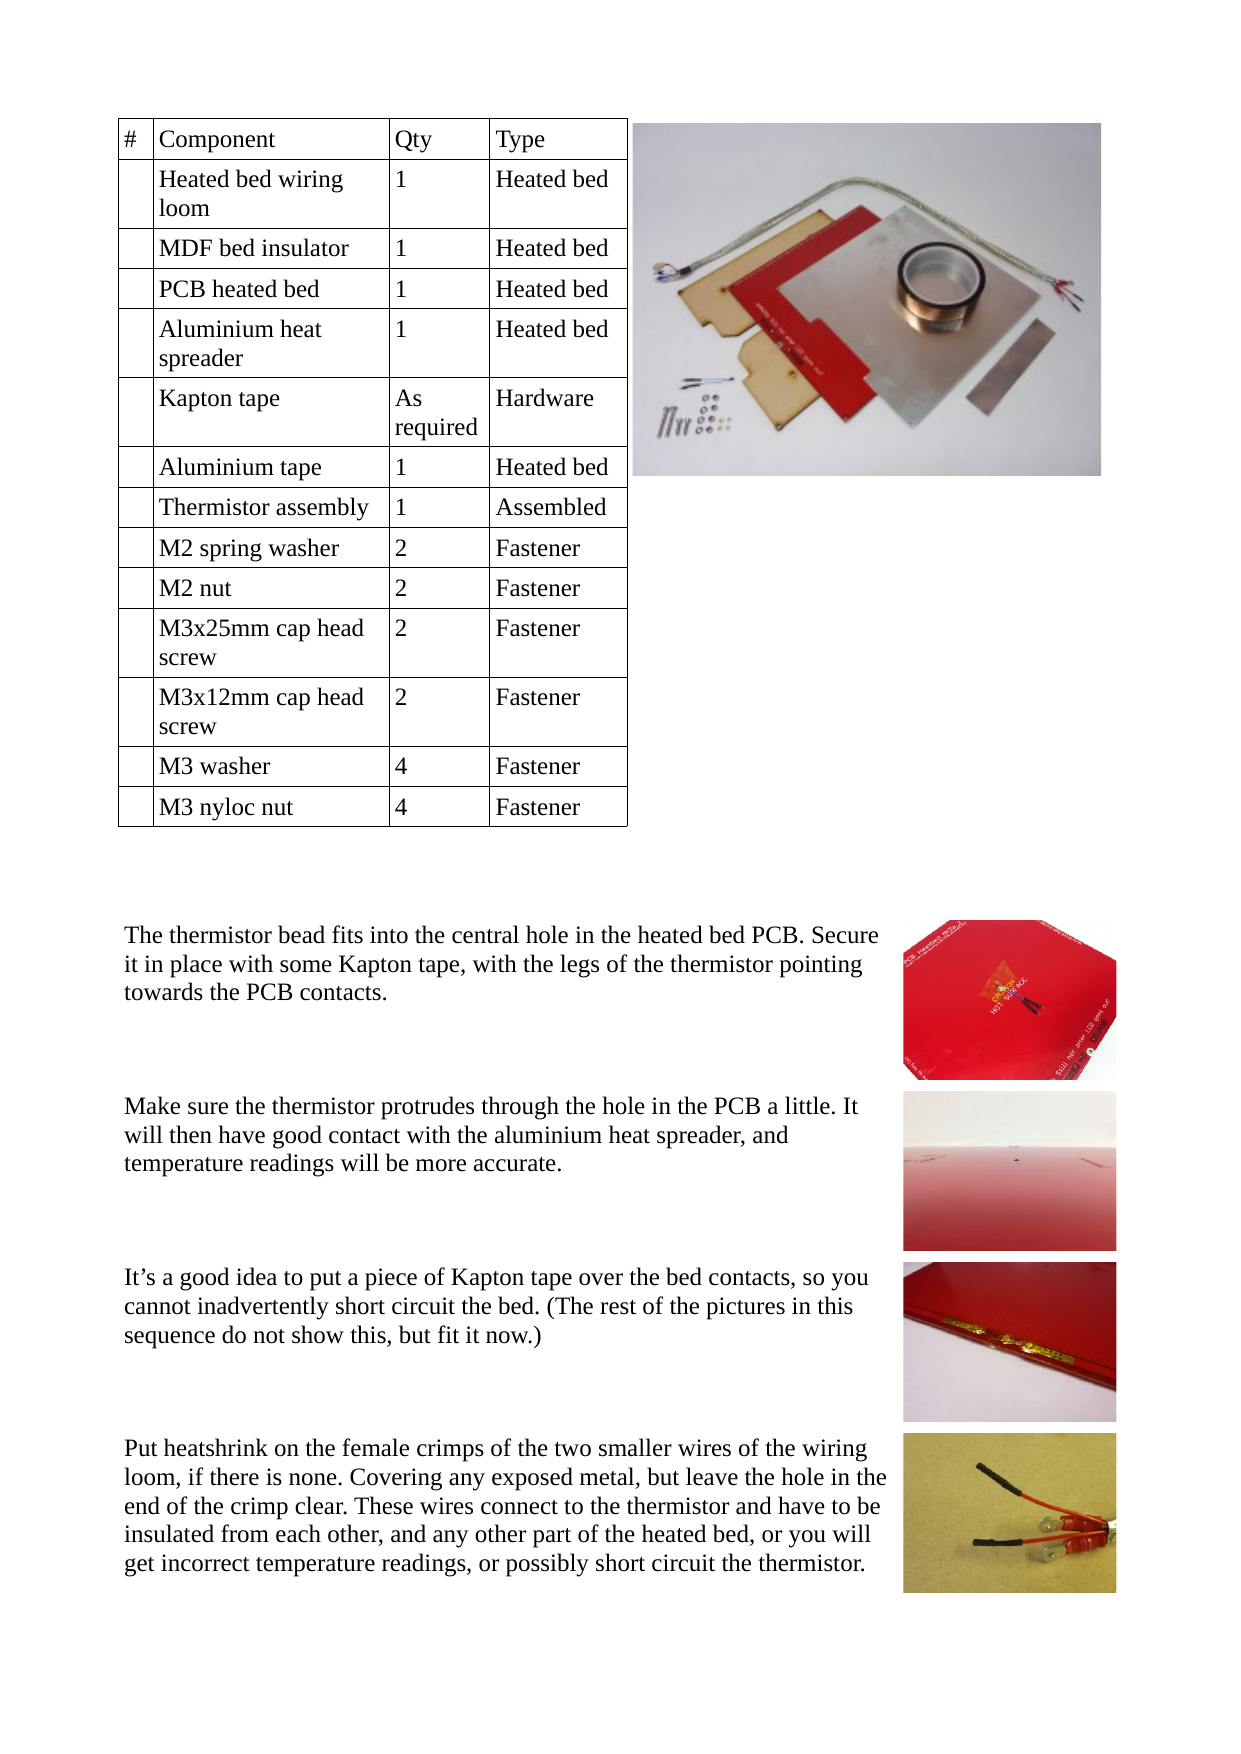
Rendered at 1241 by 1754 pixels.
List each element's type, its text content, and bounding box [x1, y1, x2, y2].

table_cell Heated bed [490, 229, 627, 268]
table_header [898, 914, 1122, 1085]
table_cell [119, 568, 153, 607]
table_cell Thermistor assembly [154, 488, 389, 527]
table_cell [119, 378, 153, 446]
table_cell Assembled [490, 488, 627, 527]
table_cell [119, 609, 153, 677]
table_cell [119, 678, 153, 746]
table_cell It’s a good idea to put a piece of Kapton tape over the bed contacts, so you cannot inadvertently short circuit the bed. (The rest of the pictures in this sequence do not show this, but fit it now.) [118, 1256, 897, 1428]
table_cell [119, 309, 153, 377]
table_cell Heated bed wiring loom [154, 160, 389, 227]
table_cell [490, 827, 627, 867]
table_cell 2 [390, 609, 489, 677]
table_cell [119, 787, 153, 826]
picture [903, 920, 1117, 1080]
table_header The thermistor bead fits into the central hole in the heated bed PCB. Secure it in place with some Kapton tape, with the legs of the thermistor pointing towards the PCB contacts. [118, 914, 897, 1085]
table_cell As required [390, 378, 489, 446]
table_cell 1 [390, 309, 489, 377]
picture [632, 123, 1102, 476]
table_cell 1 [390, 447, 489, 487]
table_cell M3 nyloc nut [154, 787, 389, 826]
table_cell [898, 1085, 1122, 1256]
table_cell 1 [390, 269, 489, 308]
table_cell M3 washer [154, 747, 389, 786]
table_cell [898, 1428, 1122, 1599]
table_cell Fastener [490, 568, 627, 607]
table_cell Heated bed [490, 447, 627, 487]
table_header Qty [390, 119, 489, 158]
table_cell 2 [390, 568, 489, 607]
table_cell M2 spring washer [154, 528, 389, 567]
table_cell [389, 827, 489, 867]
table_cell Fastener [490, 787, 627, 826]
table_cell 1 [390, 488, 489, 527]
picture [903, 1091, 1117, 1251]
table_cell [153, 827, 389, 867]
table_cell [119, 528, 153, 567]
table_cell Fastener [490, 609, 627, 677]
table_cell Put heatshrink on the female crimps of the two smaller wires of the wiring loom, if there is none. Covering any exposed metal, but leave the hole in the end of the crimp clear. These wires connect to the thermistor and have to be insulated from each other, and any other part of the heated bed, or you will get incorrect temperature readings, or possibly short circuit the thermistor. [118, 1428, 897, 1599]
table_cell 2 [390, 678, 489, 746]
table_cell Fastener [490, 528, 627, 567]
table_cell Fastener [490, 678, 627, 746]
table_cell Fastener [490, 747, 627, 786]
table_header [627, 118, 1122, 867]
table_header Component [154, 119, 389, 158]
table_header Type [490, 119, 627, 158]
table_cell M3x25mm cap head screw [154, 609, 389, 677]
table_cell M2 nut [154, 568, 389, 607]
table_cell 2 [390, 528, 489, 567]
table_header # [119, 119, 153, 158]
table_cell 1 [390, 229, 489, 268]
table_cell [119, 160, 153, 227]
table_cell M3x12mm cap head screw [154, 678, 389, 746]
table_cell Heated bed [490, 309, 627, 377]
table_cell [119, 747, 153, 786]
table_cell 4 [390, 787, 489, 826]
picture [903, 1262, 1117, 1422]
table_cell 1 [390, 160, 489, 227]
table_cell Kapton tape [154, 378, 389, 446]
table_cell [119, 447, 153, 487]
table_cell Make sure the thermistor protrudes through the hole in the PCB a little. It will then have good contact with the aluminium heat spreader, and temperature readings will be more accurate. [118, 1085, 897, 1256]
table_cell MDF bed insulator [154, 229, 389, 268]
picture [903, 1433, 1117, 1593]
table_cell PCB heated bed [154, 269, 389, 308]
table_cell Heated bed [490, 269, 627, 308]
table_cell [119, 229, 153, 268]
table_cell [118, 827, 153, 867]
table_cell Hardware [490, 378, 627, 446]
table_cell Aluminium tape [154, 447, 389, 487]
table_cell [119, 269, 153, 308]
table_cell Heated bed [490, 160, 627, 227]
table_cell 4 [390, 747, 489, 786]
table_cell [119, 488, 153, 527]
table_cell Aluminium heat spreader [154, 309, 389, 377]
table_cell [898, 1256, 1122, 1428]
